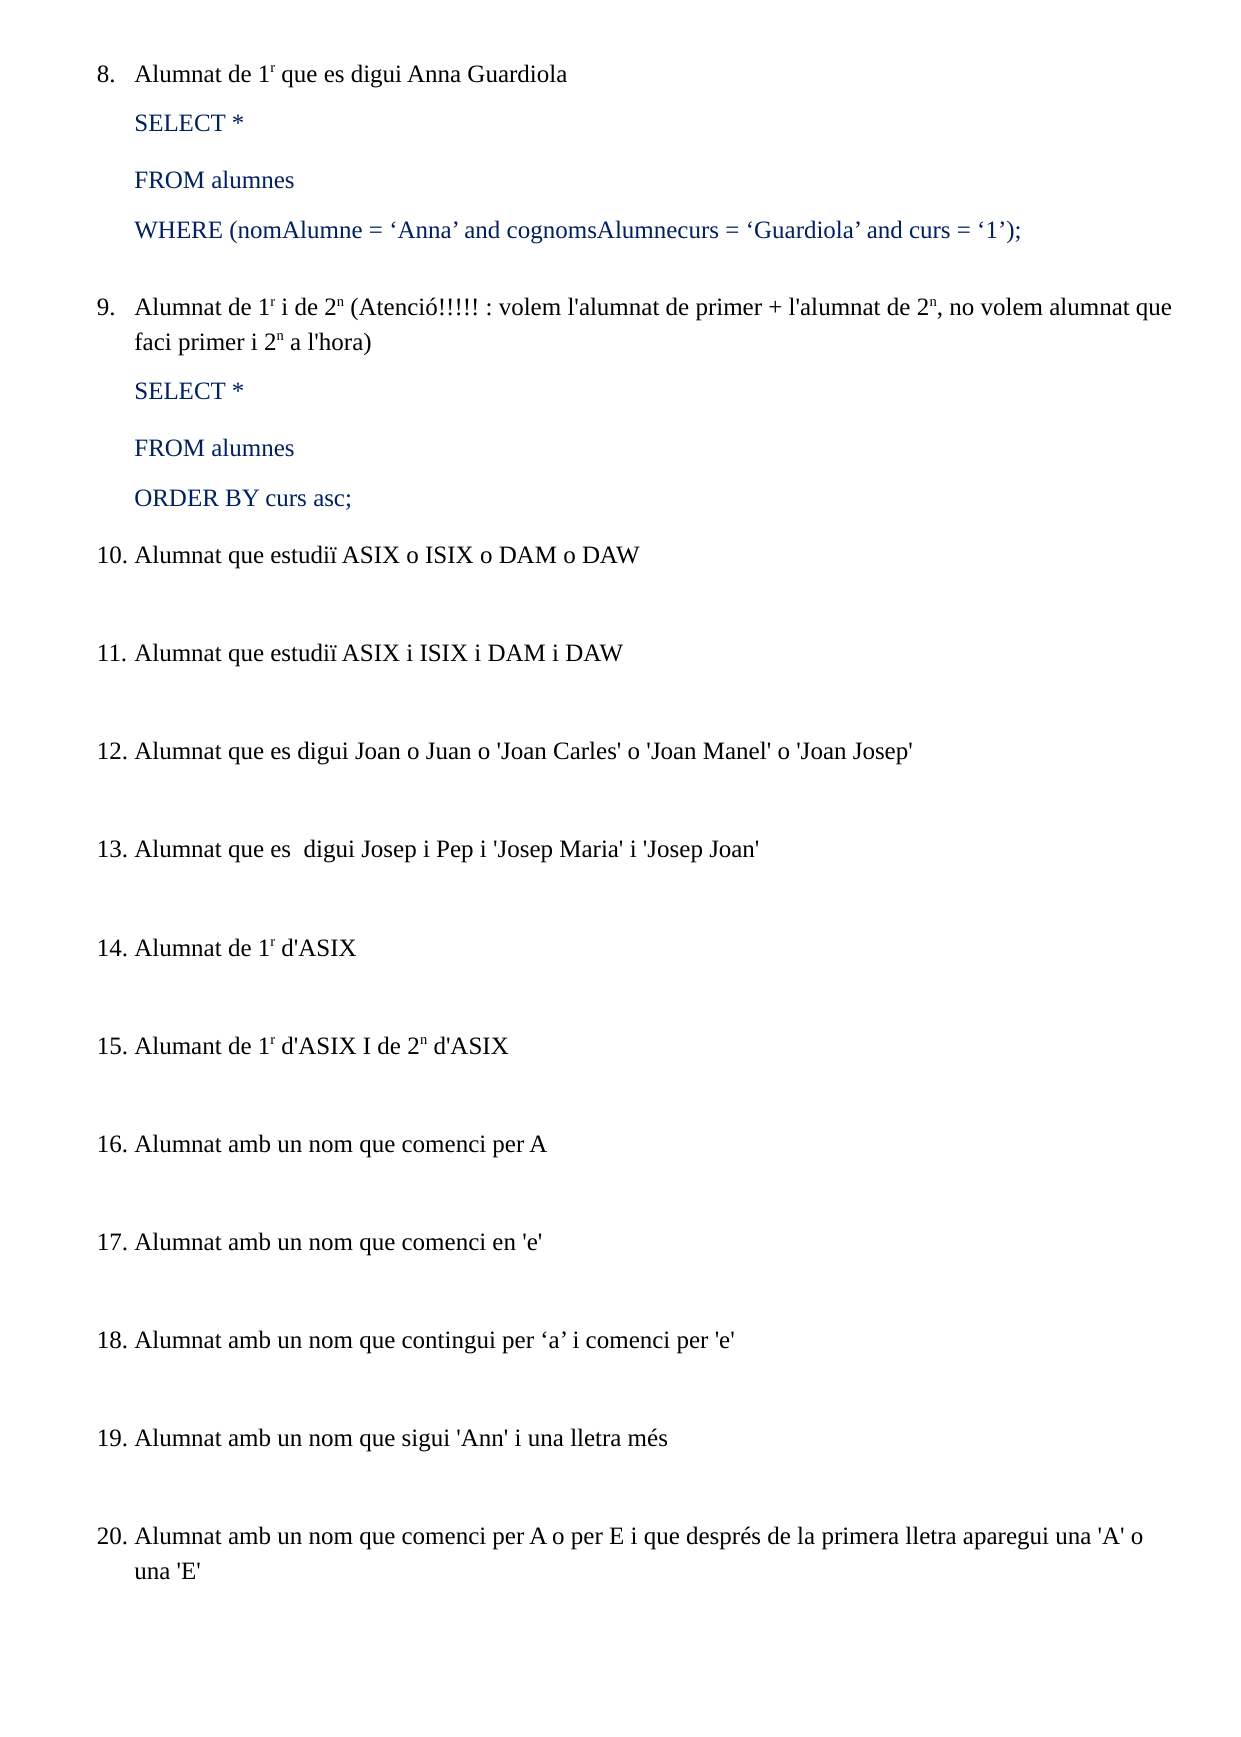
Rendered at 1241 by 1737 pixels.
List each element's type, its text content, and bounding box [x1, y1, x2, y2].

list Alumnat amb un nom que sigui 'Ann' i una lletra més [97, 1423, 1181, 1452]
list Alumnat que estudiï ASIX o ISIX o DAM o DAW [97, 540, 1181, 569]
list Alumnat que estudiï ASIX i ISIX i DAM i DAW [97, 638, 1181, 667]
list Alumnat amb un nom que comenci en 'e' [97, 1227, 1181, 1256]
list Alumant de 1r d'ASIX I de 2n d'ASIX [97, 1031, 1181, 1059]
list ­ [97, 589, 1181, 618]
list Alumnat amb un nom que comenci per A [97, 1129, 1181, 1158]
list Alumnat amb un nom que contingui per ‘a’ i comenci per 'e' [97, 1325, 1181, 1354]
list Alumnat de 1r que es digui Anna Guardiola [97, 59, 1181, 88]
list ORDER BY curs asc; [97, 483, 1181, 511]
list Alumnat amb un nom que comenci per A o per E i que després de la primera lletra aparegui una 'A' o una 'E' [97, 1521, 1181, 1584]
list SELECT * [97, 108, 1181, 137]
list FROM alumnes [97, 433, 1181, 462]
list WHERE (nomAlumne = ‘Anna’ and cognomsAlumnecurs = ‘Guardiola’ and curs = ‘1’); [97, 215, 1181, 243]
list FROM alumnes [97, 166, 1181, 194]
list Alumnat de 1r i de 2n (Atenció!!!!! : volem l'alumnat de primer + l'alumnat de 2n, no volem alumnat que faci primer i 2n a l'hora) [97, 292, 1181, 356]
list Alumnat que es digui Joan o Juan o 'Joan Carles' o 'Joan Manel' o 'Joan Josep' [97, 736, 1181, 765]
list SELECT * [97, 376, 1181, 405]
list Alumnat que es digui Josep i Pep i 'Josep Maria' i 'Josep Joan' [97, 834, 1181, 863]
list Alumnat de 1r d'ASIX [97, 933, 1181, 961]
